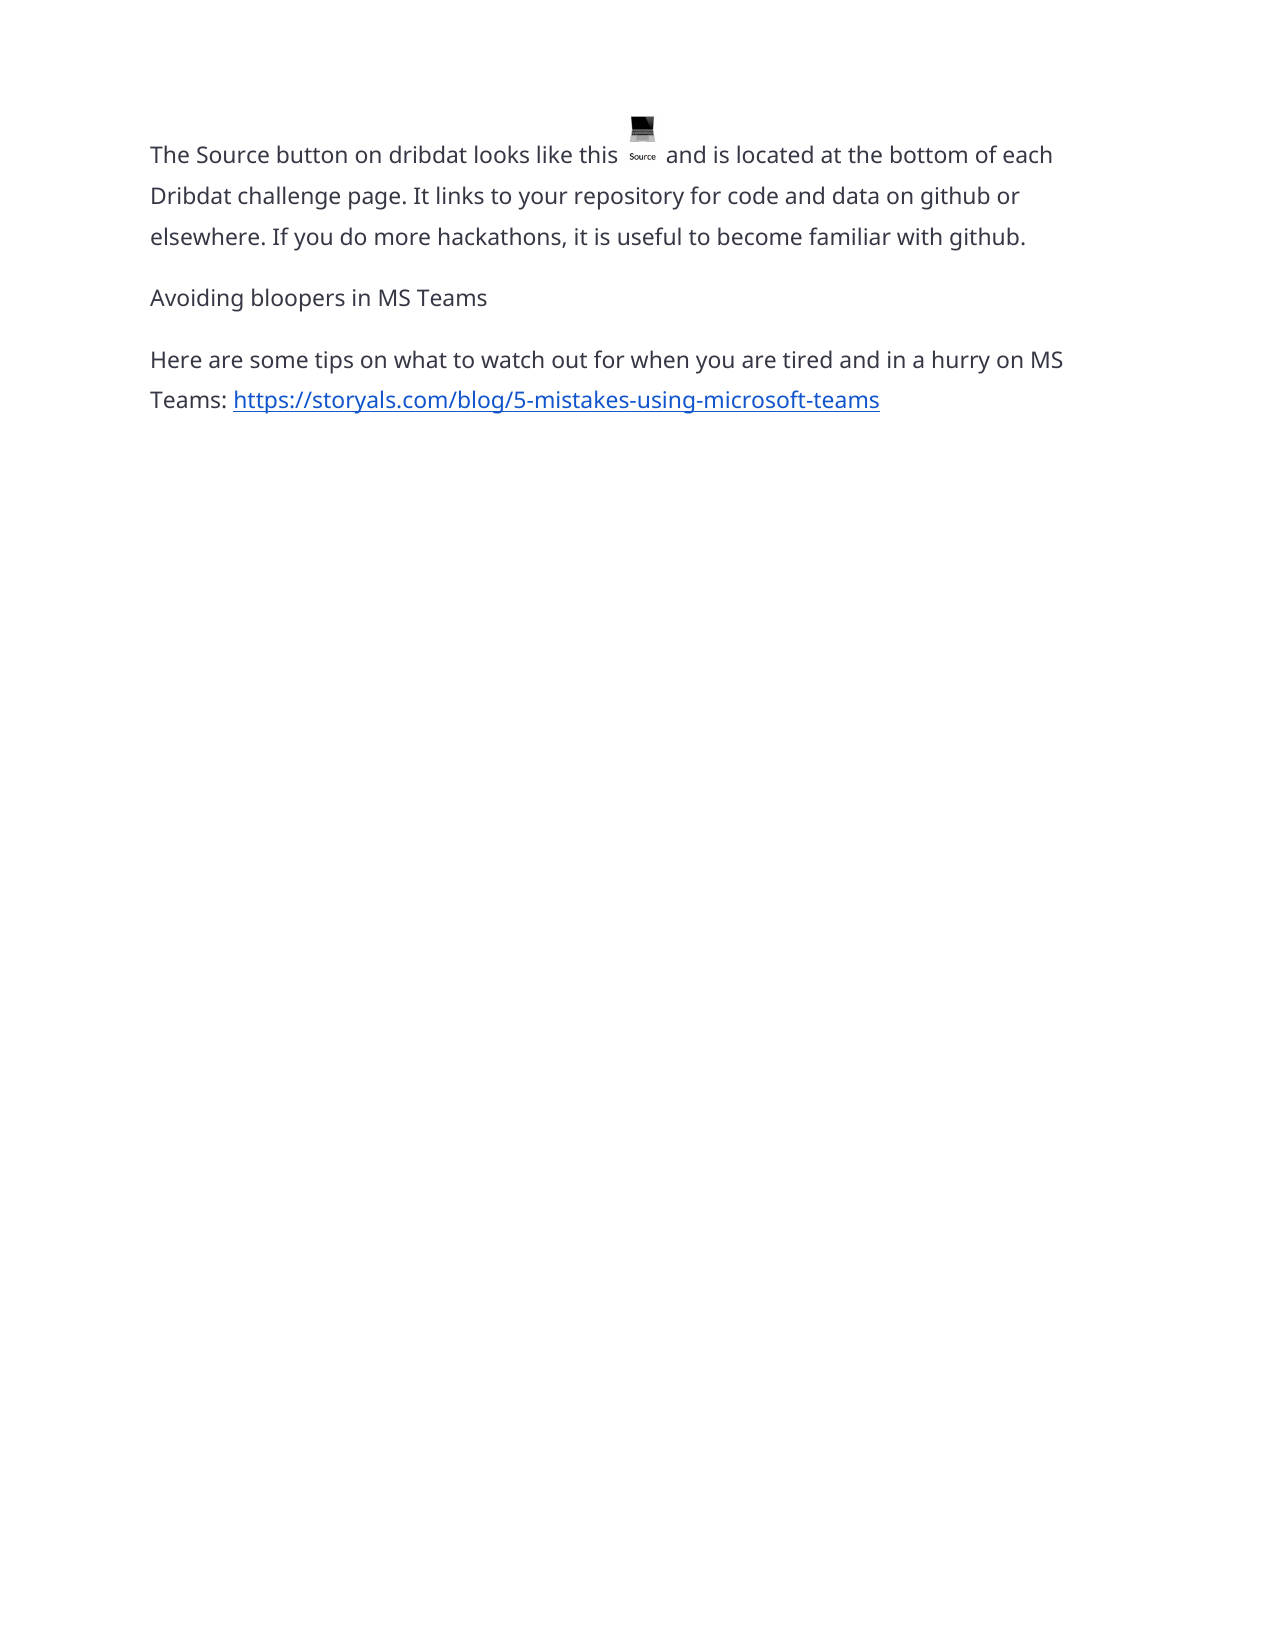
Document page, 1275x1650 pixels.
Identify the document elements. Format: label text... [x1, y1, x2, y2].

text Avoiding bloopers in MS Teams [150, 282, 1125, 313]
picture [624, 112, 660, 164]
text The Source button on dribdat looks like this and is located at the bottom of each Dribdat challenge page. It links to your repository for code and data on github or elsewhere. If you do more hackathons, it is useful to become familiar with github. [150, 112, 1125, 252]
text Here are some tips on what to watch out for when you are tired and in a hurry on MS Teams: https://storyals.com/blog/5-mistakes-using-microsoft-teams [150, 343, 1125, 415]
